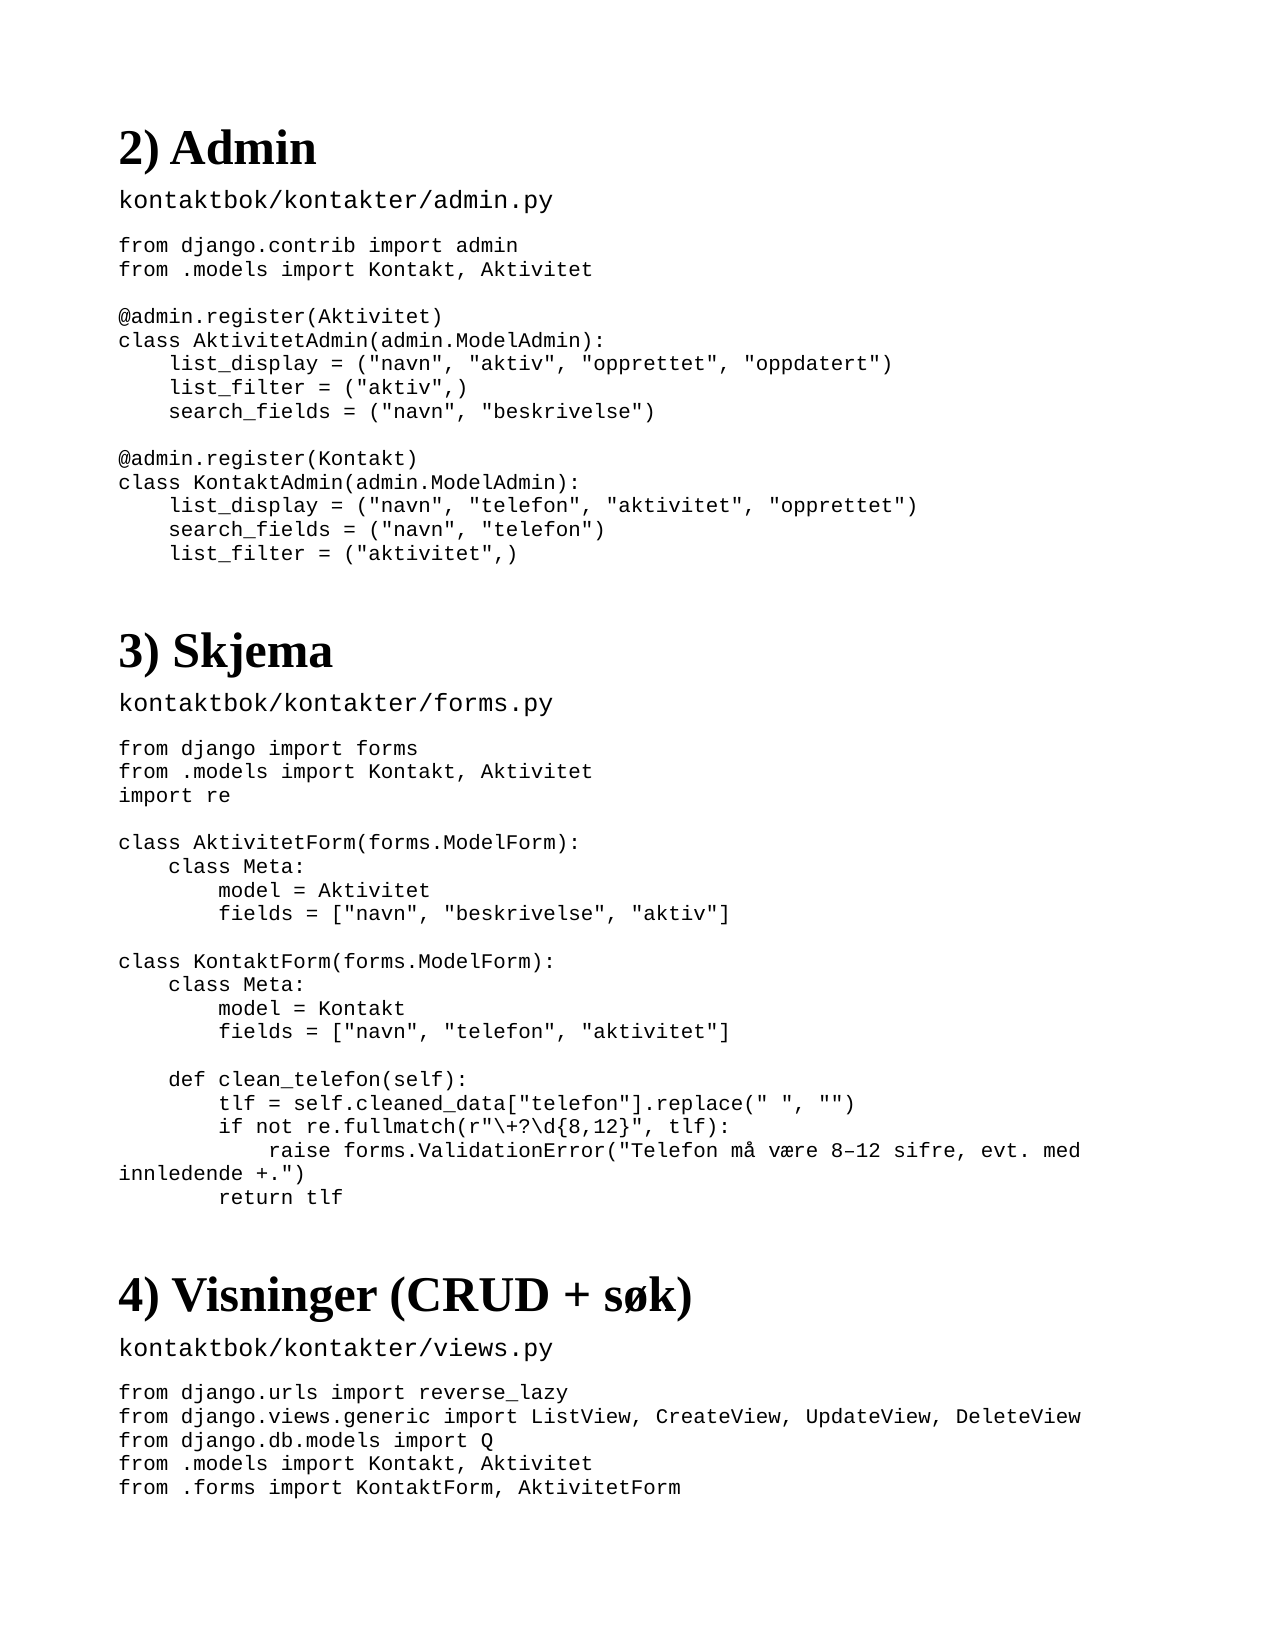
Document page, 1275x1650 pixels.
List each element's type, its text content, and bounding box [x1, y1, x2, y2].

subtitle 4) Visninger (CRUD + søk) [118, 1265, 1157, 1323]
text list_display = ("navn", "telefon", "aktivitet", "opprettet") [118, 495, 1157, 519]
text import re [118, 785, 1157, 809]
text return tlf [118, 1187, 1157, 1211]
text from .models import Kontakt, Aktivitet [118, 761, 1157, 785]
text from django import forms [118, 738, 1157, 761]
text from django.contrib import admin [118, 235, 1157, 259]
text model = Kontakt [118, 998, 1157, 1022]
text @admin.register(Aktivitet) [118, 306, 1157, 330]
text class Meta: [118, 856, 1157, 880]
text fields = ["navn", "telefon", "aktivitet"] [118, 1022, 1157, 1045]
text list_filter = ("aktiv",) [118, 377, 1157, 401]
text search_fields = ("navn", "telefon") [118, 519, 1157, 543]
subtitle 2) Admin [118, 118, 1157, 176]
text from django.views.generic import ListView, CreateView, UpdateView, DeleteView [118, 1406, 1157, 1429]
text tlf = self.cleaned_data["telefon"].replace(" ", "") [118, 1092, 1157, 1116]
text model = Aktivitet [118, 880, 1157, 903]
text search_fields = ("navn", "beskrivelse") [118, 401, 1157, 424]
text from django.db.models import Q [118, 1429, 1157, 1453]
text from .models import Kontakt, Aktivitet [118, 1453, 1157, 1477]
text from .forms import KontaktForm, AktivitetForm [118, 1477, 1157, 1501]
text class KontaktForm(forms.ModelForm): [118, 951, 1157, 974]
text from .models import Kontakt, Aktivitet [118, 259, 1157, 282]
text class Meta: [118, 974, 1157, 998]
text kontaktbok/kontakter/admin.py [118, 188, 1157, 216]
text if not re.fullmatch(r"\+?\d{8,12}", tlf): [118, 1116, 1157, 1140]
text def clean_telefon(self): [118, 1069, 1157, 1092]
text fields = ["navn", "beskrivelse", "aktiv"] [118, 903, 1157, 927]
text list_filter = ("aktivitet",) [118, 543, 1157, 566]
subtitle 3) Skjema [118, 621, 1157, 678]
text class AktivitetAdmin(admin.ModelAdmin): [118, 330, 1157, 353]
text raise forms.ValidationError("Telefon må være 8–12 sifre, evt. med innledende +.") [118, 1140, 1157, 1187]
text kontaktbok/kontakter/views.py [118, 1335, 1157, 1363]
text @admin.register(Kontakt) [118, 448, 1157, 472]
text class KontaktAdmin(admin.ModelAdmin): [118, 472, 1157, 495]
text kontaktbok/kontakter/forms.py [118, 691, 1157, 719]
text list_display = ("navn", "aktiv", "opprettet", "oppdatert") [118, 353, 1157, 377]
text class AktivitetForm(forms.ModelForm): [118, 832, 1157, 856]
text from django.urls import reverse_lazy [118, 1382, 1157, 1406]
